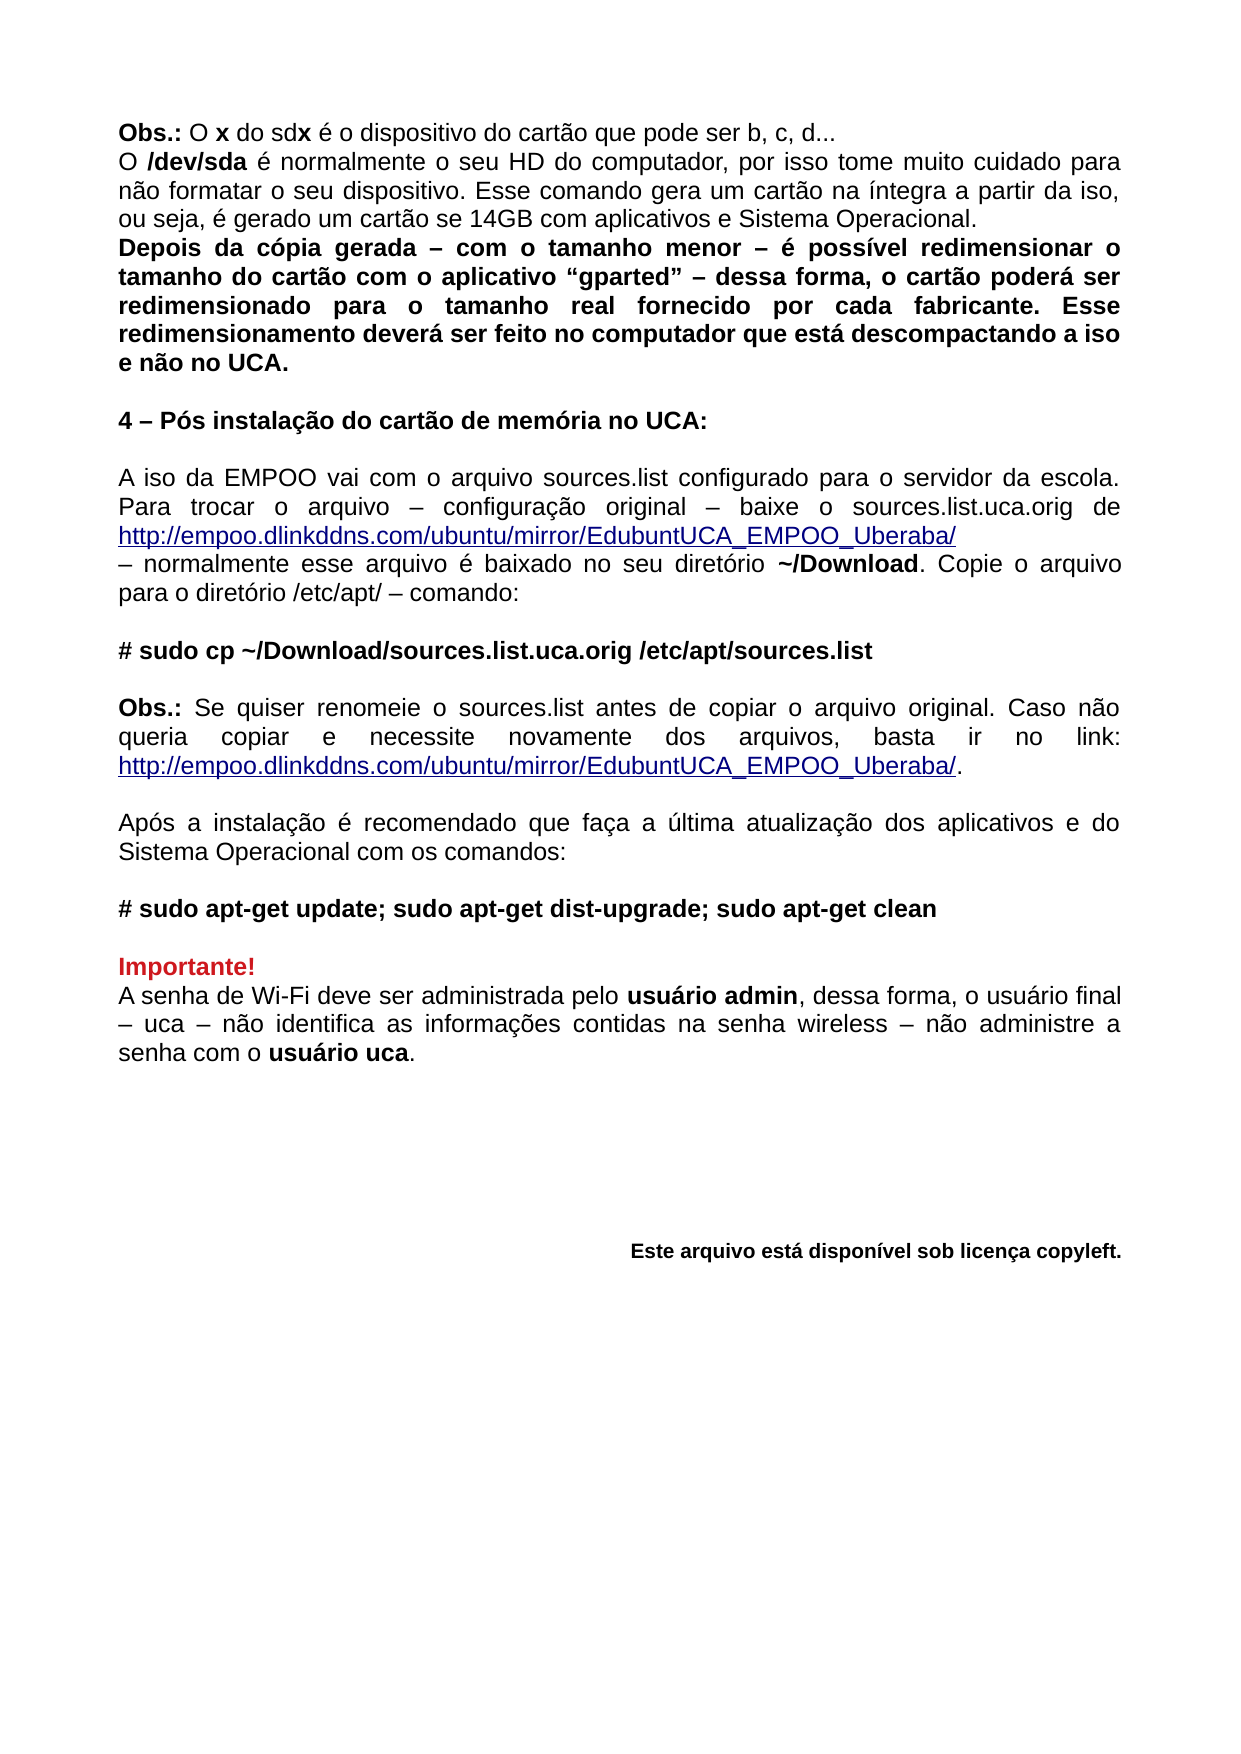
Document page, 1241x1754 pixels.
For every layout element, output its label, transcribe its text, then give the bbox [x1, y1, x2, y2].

text Importante! [118, 952, 1122, 981]
text Obs.: O x do sdx é o dispositivo do cartão que pode ser b, c, d... [118, 118, 1122, 147]
text Após a instalação é recomendado que faça a última atualização dos aplicativos e do Sistema Operacional com os comandos: [118, 808, 1122, 866]
text Este arquivo está disponível sob licença copyleft. [118, 1239, 1122, 1263]
text – normalmente esse arquivo é baixado no seu diretório ~/Download. Copie o arquivo para o diretório /etc/apt/ – comando: [118, 549, 1122, 607]
text Depois da cópia gerada – com o tamanho menor – é possível redimensionar o tamanho do cartão com o aplicativo “gparted” – dessa forma, o cartão poderá ser redimensionado para o tamanho real fornecido por cada fabricante. Esse redimensionamento deverá ser feito no computador que está descompactando a iso e não no UCA. [118, 233, 1122, 377]
text # sudo apt-get update; sudo apt-get dist-upgrade; sudo apt-get clean [118, 894, 1122, 923]
text A iso da EMPOO vai com o arquivo sources.list configurado para o servidor da escola. Para trocar o arquivo – configuração original – baixe o sources.list.uca.orig de http://empoo.dlinkddns.com/ubuntu/mirror/EdubuntUCA_EMPOO_Uberaba/ [118, 463, 1122, 549]
text Obs.: Se quiser renomeie o sources.list antes de copiar o arquivo original. Caso não queria copiar e necessite novamente dos arquivos, basta ir no link: http://empoo.dlinkddns.com/ubuntu/mirror/EdubuntUCA_EMPOO_Uberaba/. [118, 693, 1122, 779]
text O /dev/sda é normalmente o seu HD do computador, por isso tome muito cuidado para não formatar o seu dispositivo. Esse comando gera um cartão na íntegra a partir da iso, ou seja, é gerado um cartão se 14GB com aplicativos e Sistema Operacional. [118, 147, 1122, 233]
text # sudo cp ~/Download/sources.list.uca.orig /etc/apt/sources.list [118, 636, 1122, 664]
text A senha de Wi-Fi deve ser administrada pelo usuário admin, dessa forma, o usuário final – uca – não identifica as informações contidas na senha wireless – não administre a senha com o usuário uca. [118, 981, 1122, 1067]
text 4 – Pós instalação do cartão de memória no UCA: [118, 406, 1122, 434]
